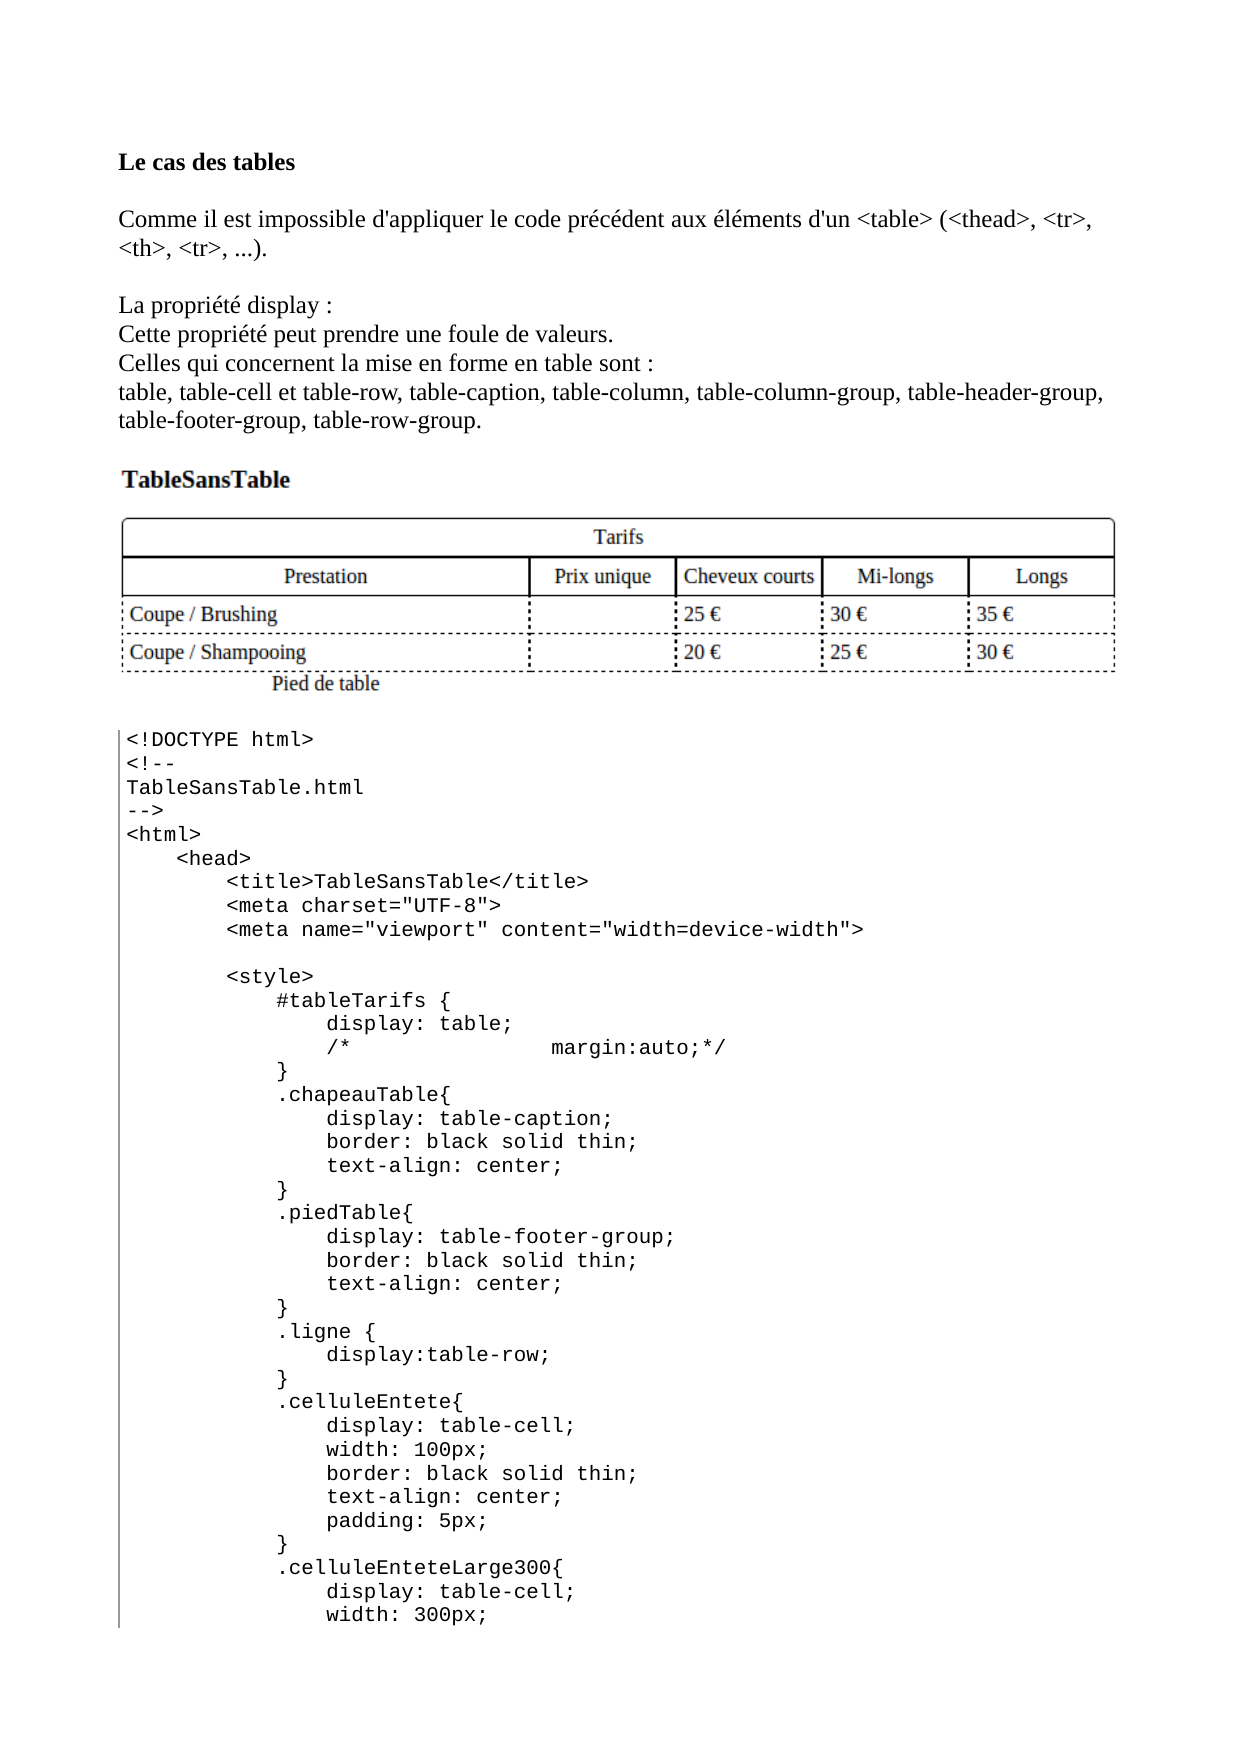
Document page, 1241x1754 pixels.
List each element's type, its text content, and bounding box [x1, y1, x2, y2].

text La propriété display : [118, 291, 1122, 319]
text } [120, 1297, 1122, 1321]
text } [120, 1533, 1122, 1557]
text } [120, 1061, 1122, 1084]
text .piedTable{ [120, 1202, 1122, 1226]
text Celles qui concernent la mise en forme en table sont : [118, 348, 1122, 377]
text display: table-caption; [120, 1108, 1122, 1131]
text display: table-cell; [120, 1581, 1122, 1604]
text table, table-cell et table-row, table-caption, table-column, table-column-group, table-header-group, table-footer-group, table-row-group. [118, 377, 1122, 434]
text .celluleEntete{ [120, 1392, 1122, 1415]
text Le cas des tables [118, 147, 1122, 176]
text display: table-footer-group; [120, 1226, 1122, 1250]
text TableSansTable.html [120, 777, 1122, 800]
text } [120, 1368, 1122, 1392]
text border: black solid thin; [120, 1462, 1122, 1486]
text <meta charset="UTF-8"> [120, 895, 1122, 919]
text <!DOCTYPE html> [118, 729, 1122, 753]
text display: table; [120, 1013, 1122, 1037]
text display: table-cell; [120, 1415, 1122, 1439]
text Comme il est impossible d'appliquer le code précédent aux éléments d'un <table> (<thead>, <tr>, <th>, <tr>, ...). [118, 204, 1122, 262]
text text-align: center; [120, 1155, 1122, 1179]
text border: black solid thin; [120, 1250, 1122, 1273]
text /* margin:auto;*/ [120, 1037, 1122, 1061]
text text-align: center; [120, 1486, 1122, 1510]
text } [120, 1179, 1122, 1202]
text display:table-row; [120, 1344, 1122, 1368]
text .celluleEnteteLarge300{ [120, 1557, 1122, 1581]
text <title>TableSansTable</title> [120, 871, 1122, 895]
text width: 300px; [120, 1604, 1122, 1628]
text <meta name="viewport" content="width=device-width"> [120, 919, 1122, 942]
text --> [120, 800, 1122, 824]
text #tableTarifs { [120, 989, 1122, 1013]
text border: black solid thin; [120, 1131, 1122, 1155]
text width: 100px; [120, 1439, 1122, 1462]
picture [118, 463, 1123, 701]
text <style> [120, 966, 1122, 989]
text <!-- [120, 753, 1122, 777]
text Cette propriété peut prendre une foule de valeurs. [118, 319, 1122, 348]
text padding: 5px; [120, 1510, 1122, 1533]
text text-align: center; [120, 1273, 1122, 1297]
text <html> [120, 824, 1122, 848]
text .chapeauTable{ [120, 1084, 1122, 1108]
text .ligne { [120, 1321, 1122, 1344]
text <head> [120, 848, 1122, 871]
